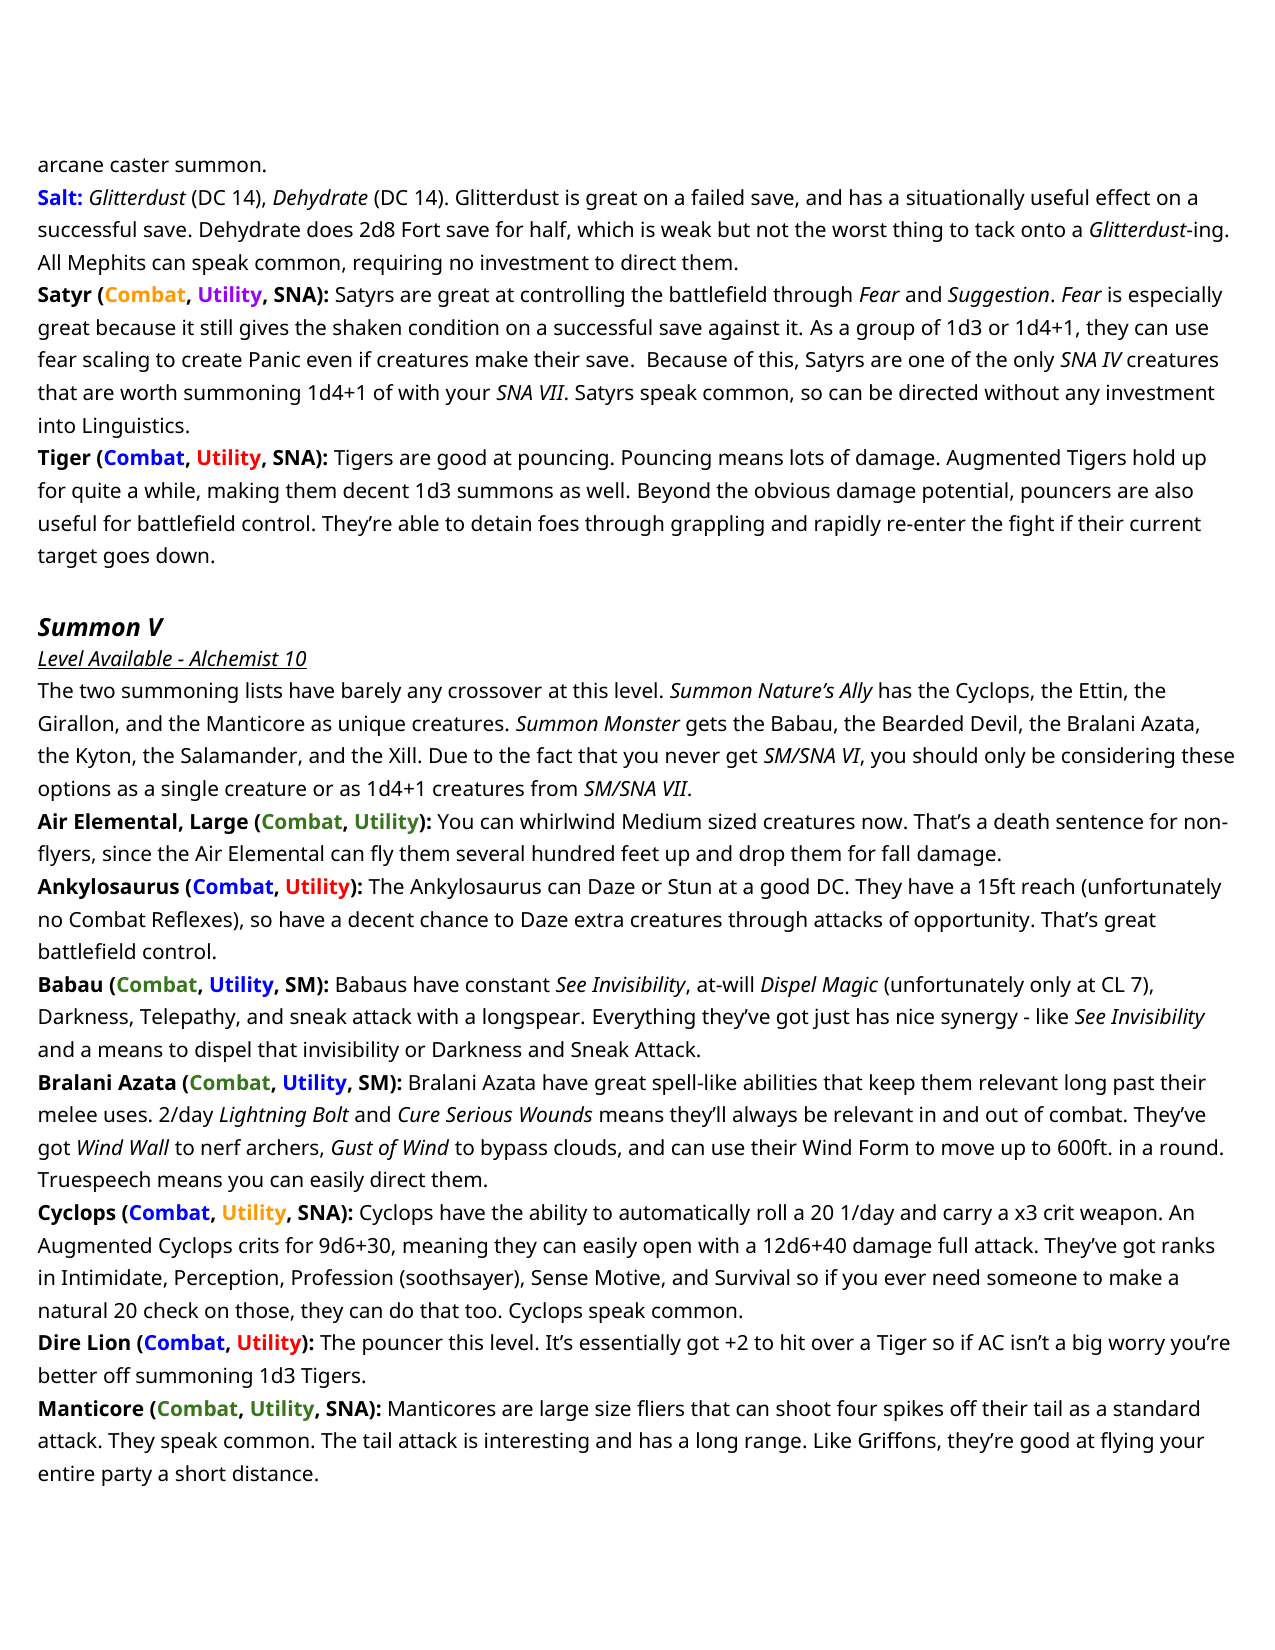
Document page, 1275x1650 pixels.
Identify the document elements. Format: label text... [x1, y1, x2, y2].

text Dire Lion (Combat, Utility): The pouncer this level. It’s essentially got +2 to hit over a Tiger so if AC isn’t a big worry you’re better off summoning 1d3 Tigers. [37, 1328, 1237, 1389]
text Level Available - Alchemist 10 [37, 644, 1237, 672]
text arcane caster summon. [37, 150, 1237, 178]
text Bralani Azata (Combat, Utility, SM): Bralani Azata have great spell-like abilities that keep them relevant long past their melee uses. 2/day Lightning Bolt and Cure Serious Wounds means they’ll always be relevant in and out of combat. They’ve got Wind Wall to nerf archers, Gust of Wind to bypass clouds, and can use their Wind Form to move up to 600ft. in a round. Truespeech means you can easily direct them. [37, 1068, 1237, 1194]
subtitle Summon V [37, 610, 1237, 644]
text Satyr (Combat, Utility, SNA): Satyrs are great at controlling the battlefield through Fear and Suggestion. Fear is especially great because it still gives the shaken condition on a successful save against it. As a group of 1d3 or 1d4+1, they can use fear scaling to create Panic even if creatures make their save. Because of this, Satyrs are one of the only SNA IV creatures that are worth summoning 1d4+1 of with your SNA VII. Satyrs speak common, so can be directed without any investment into Linguistics. [37, 280, 1237, 439]
text Tiger (Combat, Utility, SNA): Tigers are good at pouncing. Pouncing means lots of damage. Augmented Tigers hold up for quite a while, making them decent 1d3 summons as well. Beyond the obvious damage potential, pouncers are also useful for battlefield control. They’re able to detain foes through grappling and rapidly re-enter the fight if their current target goes down. [37, 443, 1237, 570]
text Ankylosaurus (Combat, Utility): The Ankylosaurus can Daze or Stun at a good DC. They have a 15ft reach (unfortunately no Combat Reflexes), so have a decent chance to Daze extra creatures through attacks of opportunity. That’s great battlefield control. [37, 872, 1237, 966]
text Cyclops (Combat, Utility, SNA): Cyclops have the ability to automatically roll a 20 1/day and carry a x3 crit weapon. An Augmented Cyclops crits for 9d6+30, meaning they can easily open with a 12d6+40 damage full attack. They’ve got ranks in Intimidate, Perception, Profession (soothsayer), Sense Motive, and Survival so if you ever need someone to make a natural 20 check on those, they can do that too. Cyclops speak common. [37, 1198, 1237, 1324]
text Salt: Glitterdust (DC 14), Dehydrate (DC 14). Glitterdust is great on a failed save, and has a situationally useful effect on a successful save. Dehydrate does 2d8 Fort save for half, which is weak but not the worst thing to tack onto a Glitterdust-ing. [37, 183, 1237, 244]
text Air Elemental, Large (Combat, Utility): You can whirlwind Medium sized creatures now. That’s a death sentence for non-flyers, since the Air Elemental can fly them several hundred feet up and drop them for fall damage. [37, 807, 1237, 868]
text Manticore (Combat, Utility, SNA): Manticores are large size fliers that can shoot four spikes off their tail as a standard attack. They speak common. The tail attack is interesting and has a long range. Like Griffons, they’re good at flying your entire party a short distance. [37, 1394, 1237, 1487]
text All Mephits can speak common, requiring no investment to direct them. [37, 248, 1237, 276]
text Babau (Combat, Utility, SM): Babaus have constant See Invisibility, at-will Dispel Magic (unfortunately only at CL 7), Darkness, Telepathy, and sneak attack with a longspear. Everything they’ve got just has nice synergy - like See Invisibility and a means to dispel that invisibility or Darkness and Sneak Attack. [37, 970, 1237, 1063]
text The two summoning lists have barely any crossover at this level. Summon Nature’s Ally has the Cyclops, the Ettin, the Girallon, and the Manticore as unique creatures. Summon Monster gets the Babau, the Bearded Devil, the Bralani Azata, the Kyton, the Salamander, and the Xill. Due to the fact that you never get SM/SNA VI, you should only be considering these options as a single creature or as 1d4+1 creatures from SM/SNA VII. [37, 676, 1237, 803]
